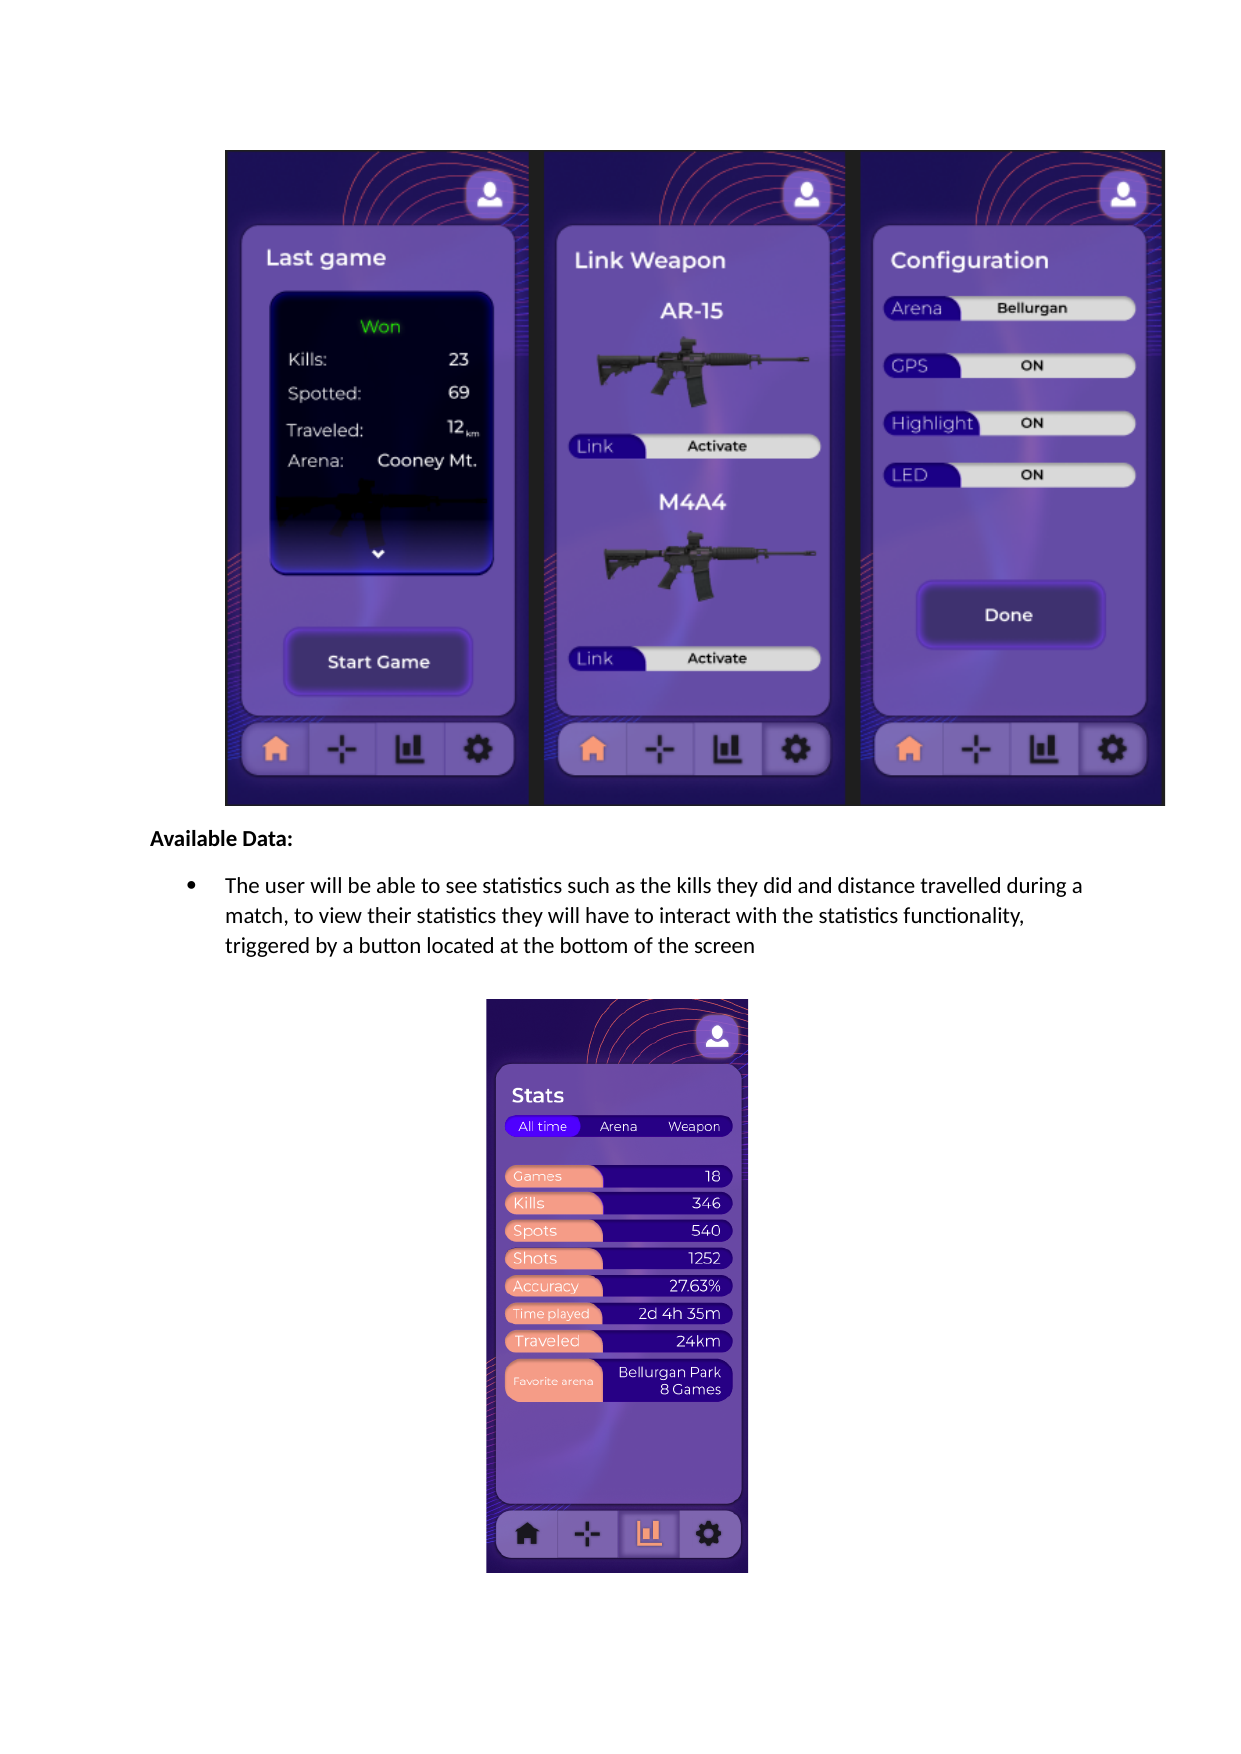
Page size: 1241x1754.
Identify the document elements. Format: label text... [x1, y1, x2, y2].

text Available Data: [150, 824, 1090, 852]
list The user will be able to see statistics such as the kills they did and distance travelled during a match, to view their statistics they will have to interact with the statistics functionality, triggered by a button located at the bottom of the screen [187, 871, 1090, 959]
